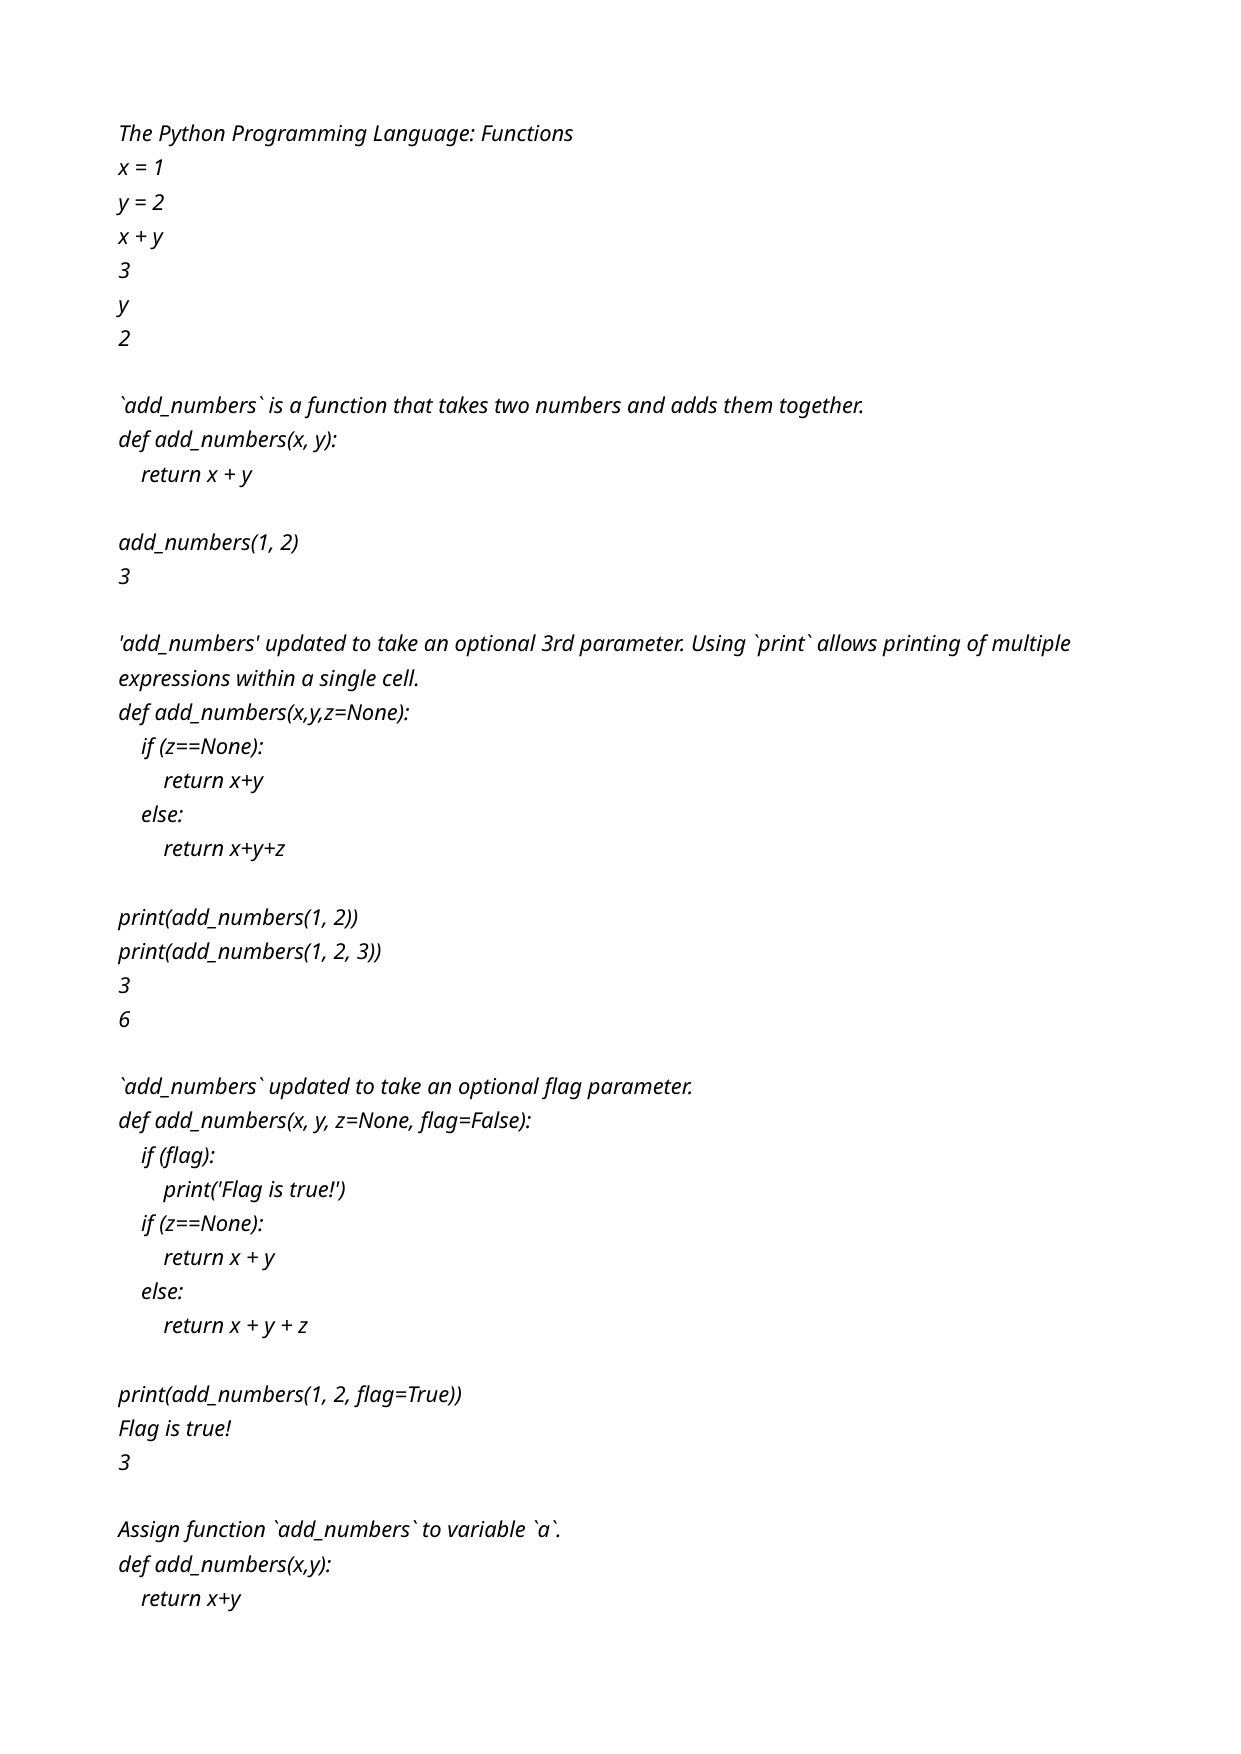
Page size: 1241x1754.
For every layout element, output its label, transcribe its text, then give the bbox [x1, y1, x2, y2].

text 2 [118, 323, 1122, 353]
text def add_numbers(x, y): [118, 424, 1122, 454]
text return x+y+z [118, 833, 1122, 863]
text ​ [118, 867, 1122, 897]
text x + y [118, 221, 1122, 250]
text ​ [118, 493, 1122, 523]
text `add_numbers` is a function that takes two numbers and adds them together. [118, 390, 1122, 420]
text print(add_numbers(1, 2)) [118, 902, 1122, 931]
text `add_numbers` updated to take an optional flag parameter. [118, 1071, 1122, 1101]
text 3 [118, 1447, 1122, 1477]
text if (flag): [118, 1140, 1122, 1169]
text def add_numbers(x,y,z=None): [118, 697, 1122, 726]
text print('Flag is true!') [118, 1174, 1122, 1204]
text The Python Programming Language: Functions [118, 118, 1122, 148]
text 3 [118, 970, 1122, 1000]
text Flag is true! [118, 1413, 1122, 1443]
text return x+y [118, 1583, 1122, 1612]
text else: [118, 1276, 1122, 1306]
text add_numbers(1, 2) [118, 527, 1122, 557]
text return x + y + z [118, 1311, 1122, 1340]
text y = 2 [118, 186, 1122, 216]
text x = 1 [118, 152, 1122, 182]
text 3 [118, 255, 1122, 284]
text return x + y [118, 459, 1122, 488]
text 'add_numbers' updated to take an optional 3rd parameter. Using `print` allows printing of multiple expressions within a single cell. [118, 628, 1122, 692]
text def add_numbers(x, y, z=None, flag=False): [118, 1106, 1122, 1135]
text return x + y [118, 1242, 1122, 1272]
text if (z==None): [118, 731, 1122, 761]
text 6 [118, 1004, 1122, 1034]
text print(add_numbers(1, 2, 3)) [118, 936, 1122, 966]
text 3 [118, 561, 1122, 591]
text Assign function `add_numbers` to variable `a`. [118, 1514, 1122, 1544]
text return x+y [118, 765, 1122, 795]
text if (z==None): [118, 1208, 1122, 1238]
text def add_numbers(x,y): [118, 1548, 1122, 1578]
text else: [118, 799, 1122, 829]
text y [118, 289, 1122, 319]
text print(add_numbers(1, 2, flag=True)) [118, 1379, 1122, 1409]
